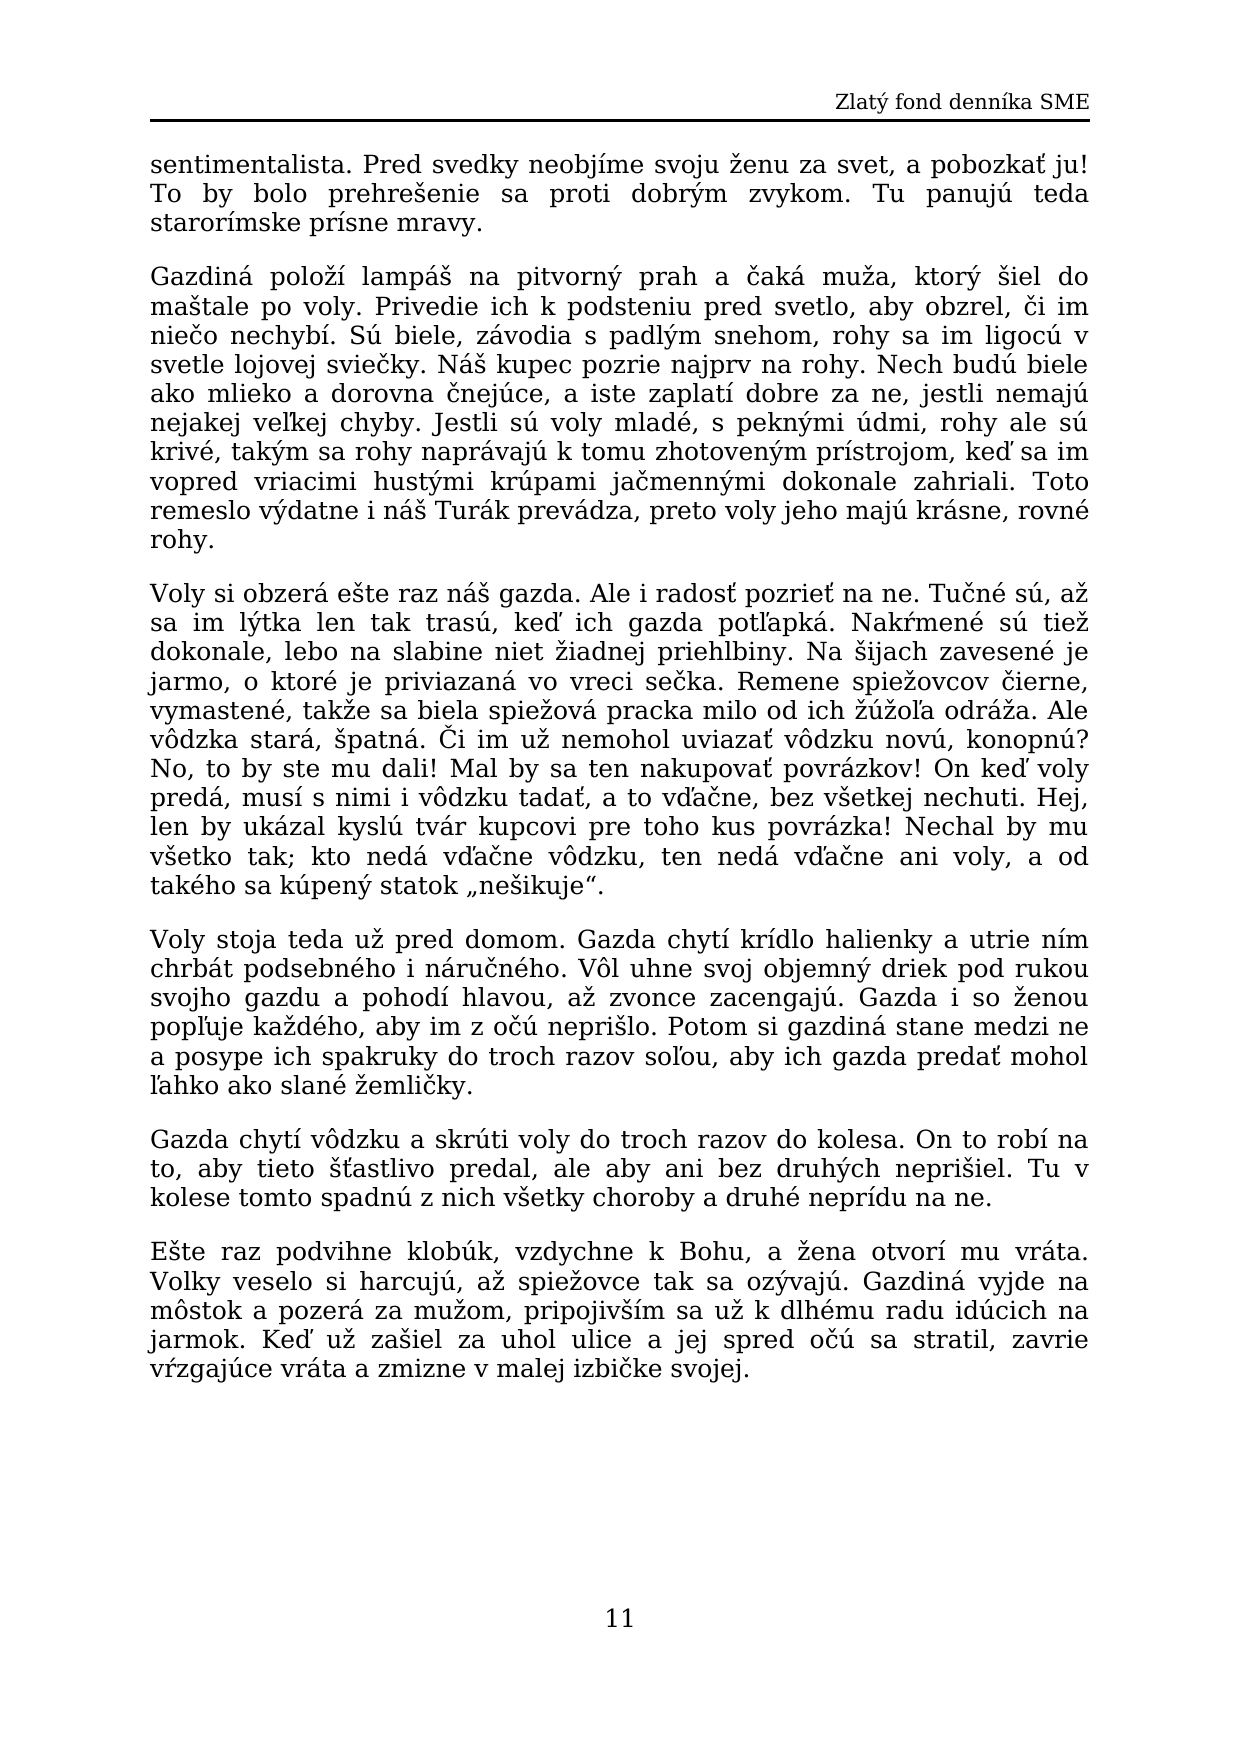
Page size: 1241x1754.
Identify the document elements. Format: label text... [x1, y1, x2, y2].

text Ešte raz podvihne klobúk, vzdychne k Bohu, a žena otvorí mu vráta. Volky veselo si harcujú, až spiežovce tak sa ozývajú. Gazdiná vyjde na môstok a pozerá za mužom, pripojivším sa už k dlhému radu idúcich na jarmok. Keď už zašiel za uhol ulice a jej spred očú sa stratil, zavrie vŕzgajúce vráta a zmizne v malej izbičke svojej. [150, 1237, 1090, 1383]
text sentimentalista. Pred svedky neobjíme svoju ženu za svet, a pobozkať ju! To by bolo prehrešenie sa proti dobrým zvykom. Tu panujú teda starorímske prísne mravy. [150, 150, 1090, 237]
text Voly si obzerá ešte raz náš gazda. Ale i radosť pozrieť na ne. Tučné sú, až sa im lýtka len tak trasú, keď ich gazda potľapká. Nakŕmené sú tiež dokonale, lebo na slabine niet žiadnej priehlbiny. Na šijach zavesené je jarmo, o ktoré je priviazaná vo vreci sečka. Remene spiežovcov čierne, vymastené, takže sa biela spiežová pracka milo od ich žúžoľa odráža. Ale vôdzka stará, špatná. Či im už nemohol uviazať vôdzku novú, konopnú? No, to by ste mu dali! Mal by sa ten nakupovať povrázkov! On keď voly predá, musí s nimi i vôdzku tadať, a to vďačne, bez všetkej nechuti. Hej, len by ukázal kyslú tvár kupcovi pre toho kus povrázka! Nechal by mu všetko tak; kto nedá vďačne vôdzku, ten nedá vďačne ani voly, a od takého sa kúpený statok „nešikuje“. [150, 579, 1090, 900]
text Gazdiná položí lampáš na pitvorný prah a čaká muža, ktorý šiel do maštale po voly. Privedie ich k podsteniu pred svetlo, aby obzrel, či im niečo nechybí. Sú biele, závodia s padlým snehom, rohy sa im ligocú v svetle lojovej sviečky. Náš kupec pozrie najprv na rohy. Nech budú biele ako mlieko a dorovna čnejúce, a iste zaplatí dobre za ne, jestli nemajú nejakej veľkej chyby. Jestli sú voly mladé, s peknými údmi, rohy ale sú krivé, takým sa rohy naprávajú k tomu zhotoveným prístrojom, keď sa im vopred vriacimi hustými krúpami jačmennými dokonale zahriali. Toto remeslo výdatne i náš Turák prevádza, preto voly jeho majú krásne, rovné rohy. [150, 262, 1090, 554]
text Gazda chytí vôdzku a skrúti voly do troch razov do kolesa. On to robí na to, aby tieto šťastlivo predal, ale aby ani bez druhých neprišiel. Tu v kolese tomto spadnú z nich všetky choroby a druhé neprídu na ne. [150, 1125, 1090, 1212]
text Voly stoja teda už pred domom. Gazda chytí krídlo halienky a utrie ním chrbát podsebného i náručného. Vôl uhne svoj objemný driek pod rukou svojho gazdu a pohodí hlavou, až zvonce zacengajú. Gazda i so ženou popľuje každého, aby im z očú neprišlo. Potom si gazdiná stane medzi ne a posype ich spakruky do troch razov soľou, aby ich gazda predať mohol ľahko ako slané žemličky. [150, 925, 1090, 1100]
